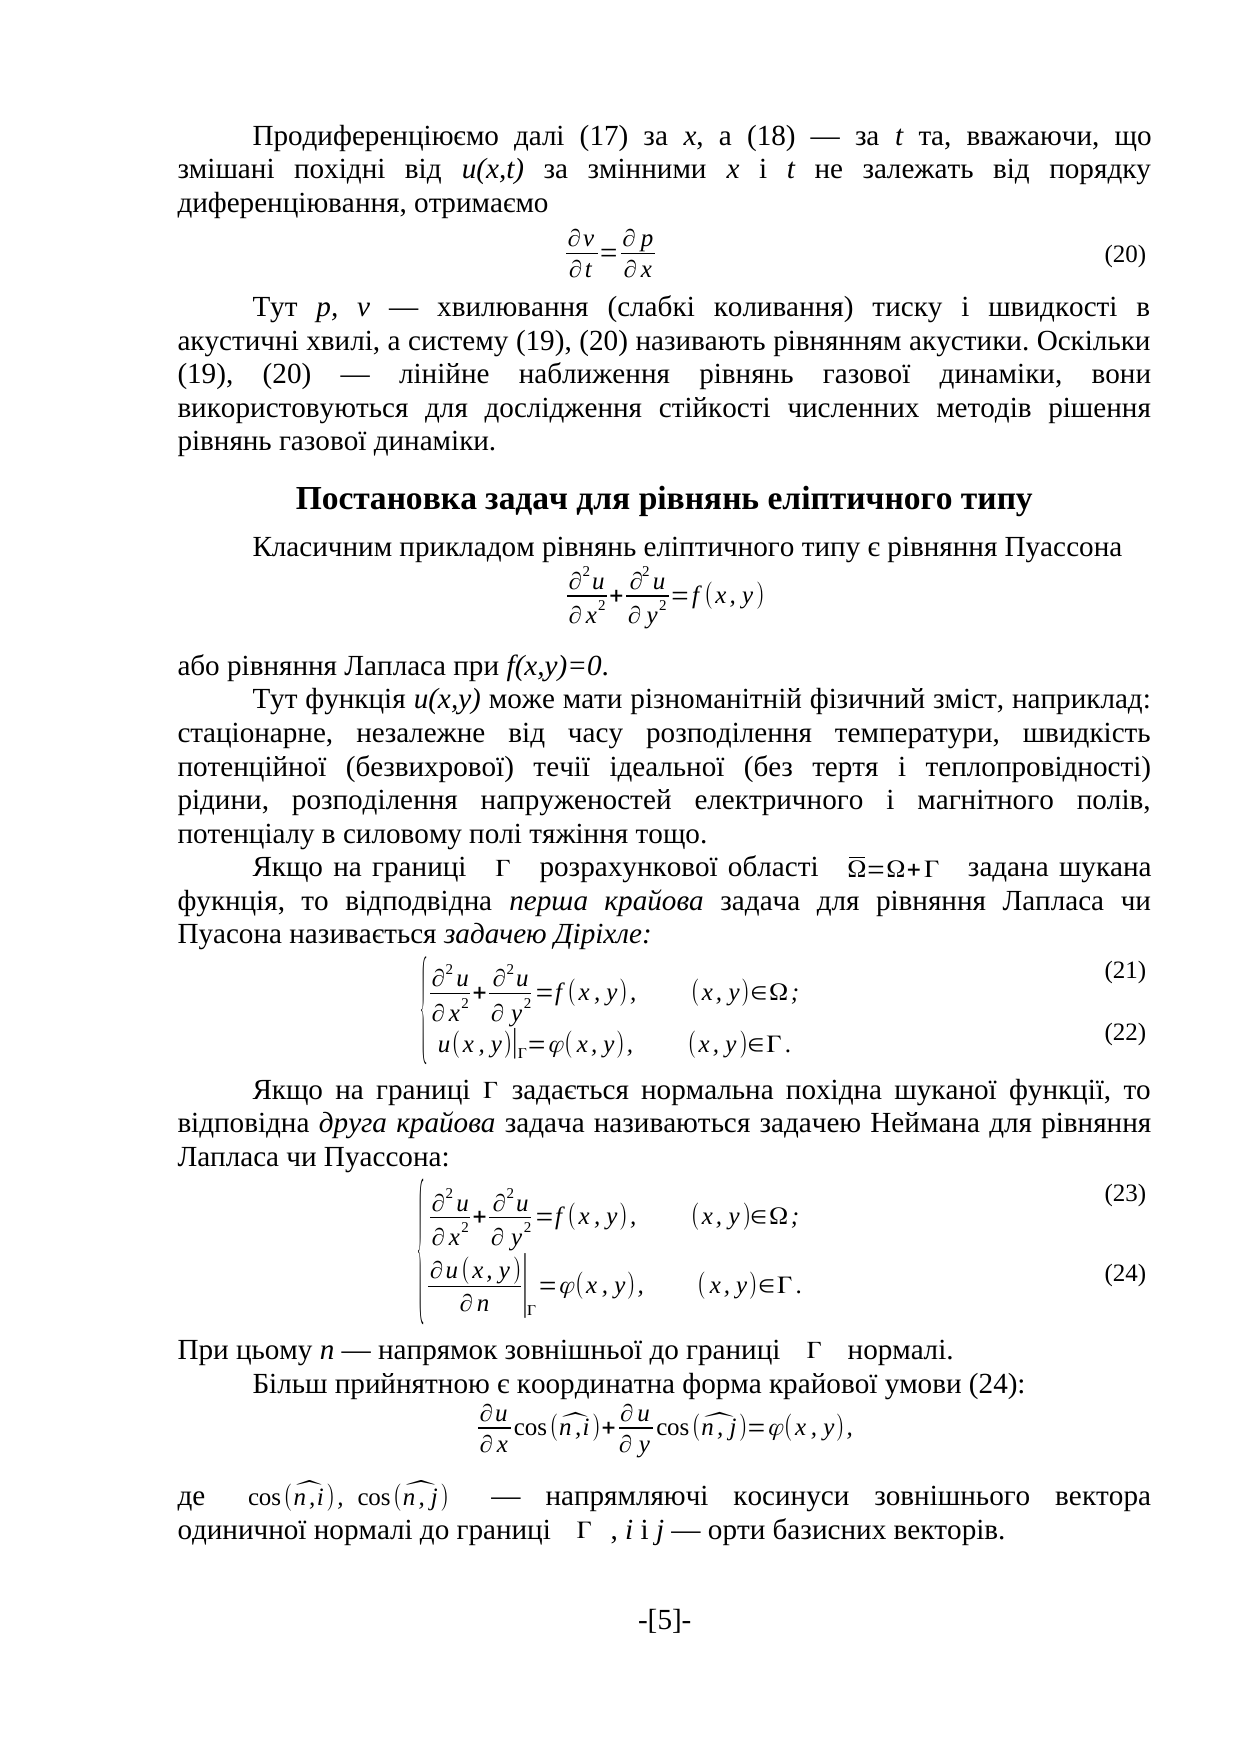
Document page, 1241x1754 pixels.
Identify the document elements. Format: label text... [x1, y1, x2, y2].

table_header [177, 1173, 1043, 1332]
subtitle Постановка задач для рівнянь еліптичного типу [177, 478, 1152, 516]
table_header [177, 219, 1043, 289]
text Якщо на границі задається нормальна похідна шуканої функції, то відповідна друга крайова задача називаються задачею Неймана для рівняння Лапласа чи Пуассона: [177, 1072, 1152, 1172]
text Тут функція u(x,y) може мати різноманітній фізичний зміст, наприклад: стаціонарне, незалежне від часу розподілення температури, швидкість потенційної (безвихрової) течії ідеальної (без тертя і теплопровідності) рідини, розподілення напруженостей електричного і магнітного полів, потенціалу в силовому полі тяжіння тощо. [177, 682, 1152, 849]
text При цьому n — напрямок зовнішньої до границі нормалі. [177, 1332, 1152, 1366]
text де — напрямляючі косинуси зовнішнього вектора одиничної нормалі до границі , i і j — орти базисних векторів. [177, 1478, 1152, 1546]
text Більш прийнятною є координатна форма крайової умови (24): [177, 1366, 1152, 1399]
table_header (23) [1043, 1173, 1152, 1213]
text Класичним прикладом рівнянь еліптичного типу є рівняння Пуассона [177, 529, 1152, 562]
text Якщо на границі розрахункової області задана шукана фукнція, то відподвідна перша крайова задача для рівняння Лапласа чи Пуасона називається задачею Діріхле: [177, 849, 1152, 950]
table_cell (24) [1043, 1213, 1152, 1332]
table_header [177, 950, 1043, 1072]
text або рівняння Лапласа при f(x,y)=0. [177, 648, 1152, 682]
text Продиференціюємо далі (17) за x, а (18) — за t та, вважаючи, що змішані похідні від u(x,t) за змінними x і t не залежать від порядку диференціювання, отримаємо [177, 118, 1152, 219]
table_header (21) [1043, 950, 1152, 990]
table_header (20) [1043, 219, 1152, 289]
text Тут p, v — хвилювання (слабкі коливання) тиску і швидкості в акустичні хвилі, а систему (19), (20) називають рівнянням акустики. Оскільки (19), (20) — лінійне наближення рівнянь газової динаміки, вони використовуються для дослідження стійкості численних методів рішення рівнянь газової динаміки. [177, 289, 1152, 457]
table_cell (22) [1043, 990, 1152, 1072]
